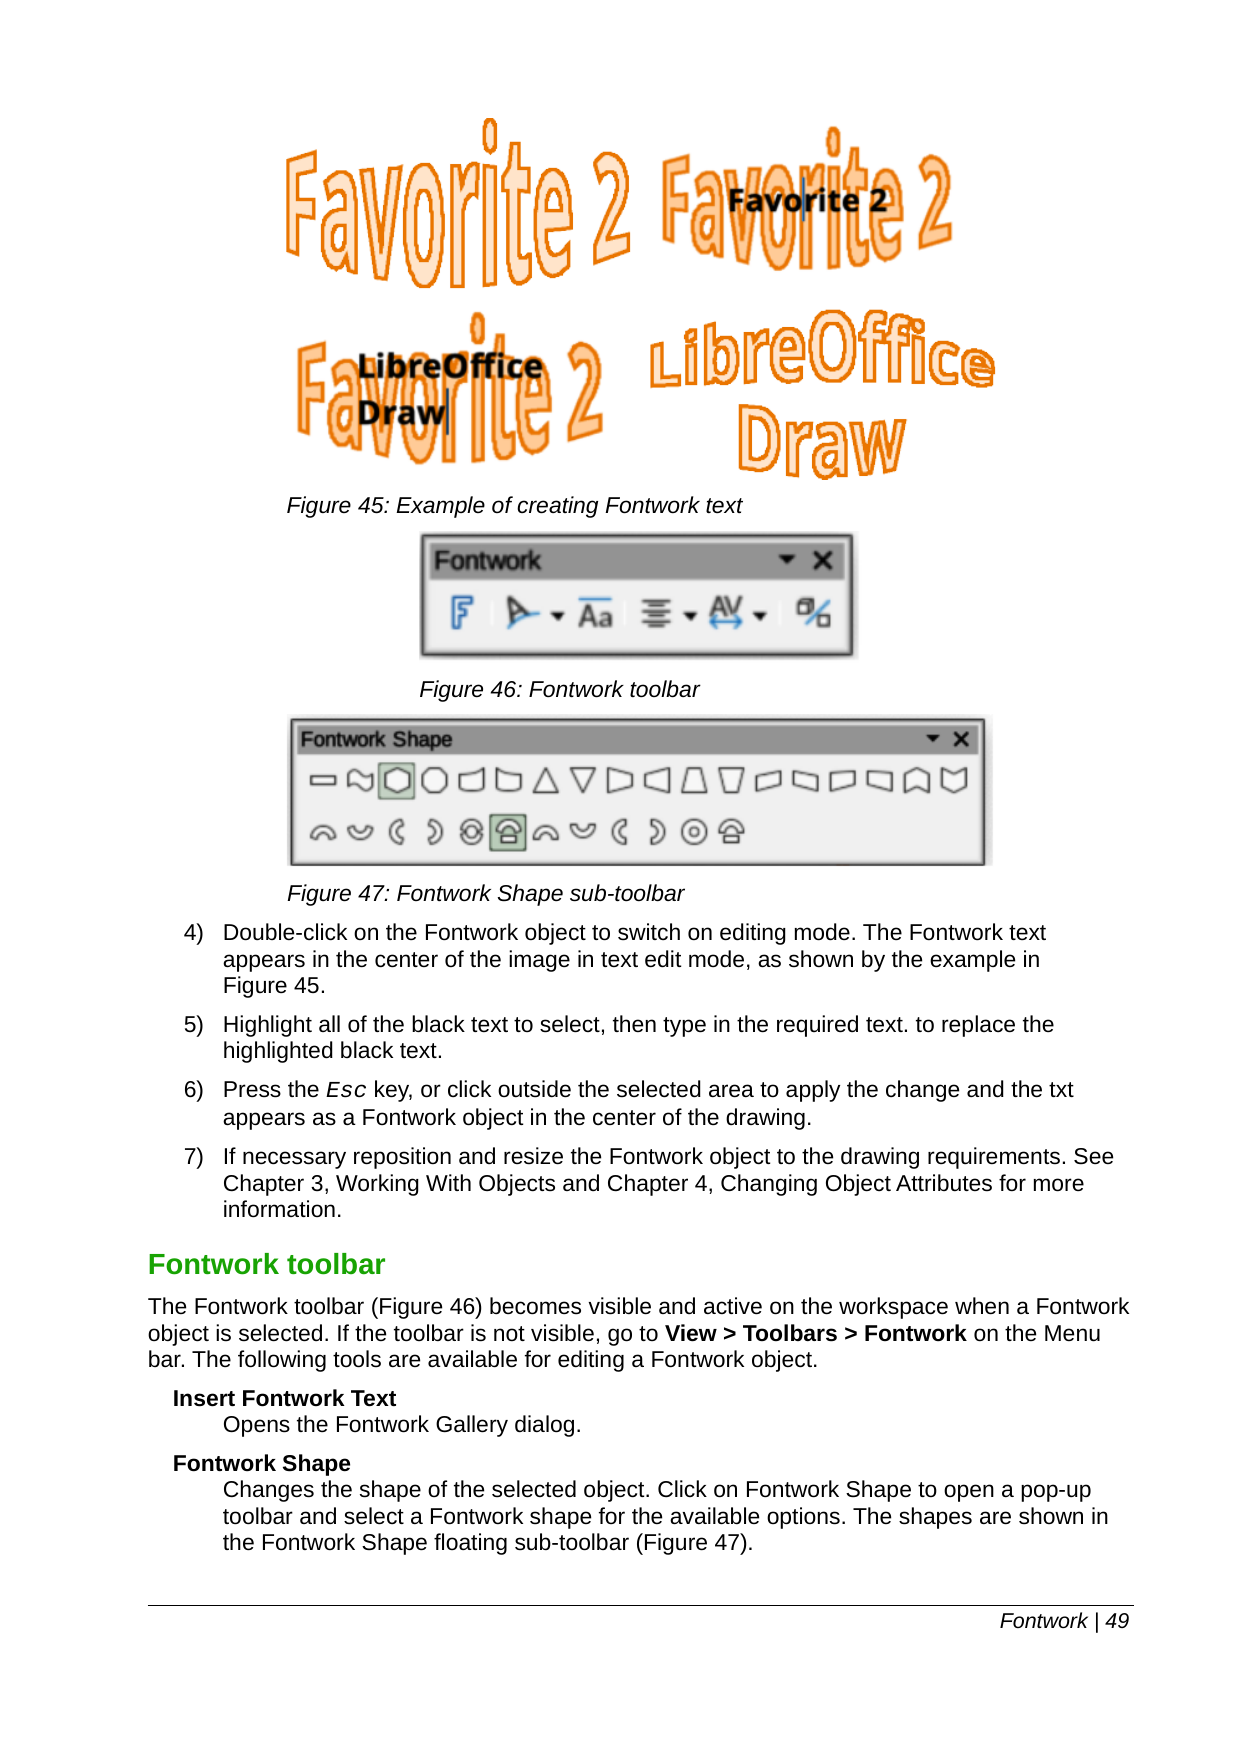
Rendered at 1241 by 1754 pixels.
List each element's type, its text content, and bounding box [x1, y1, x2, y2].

list If necessary reposition and resize the Fontwork object to the drawing requirements. See Chapter 3, Working With Objects and Chapter 4, Changing Object Attributes for more information. [204, 1143, 1134, 1222]
text Opens the Fontwork Gallery dialog. [223, 1411, 1134, 1437]
subtitle Fontwork toolbar [148, 1247, 1134, 1281]
picture [286, 118, 996, 480]
text Figure 47: Fontwork Shape sub-toolbar [287, 880, 995, 907]
text Changes the shape of the selected object. Click on Fontwork Shape to open a pop-up toolbar and select a Fontwork shape for the available options. The shapes are shown in the Fontwork Shape floating sub-toolbar (Figure 47). [223, 1476, 1134, 1555]
text Fontwork Shape [173, 1450, 1134, 1476]
list Double-click on the Fontwork object to switch on editing mode. The Fontwork text appears in the center of the image in text edit mode, as shown by the example in Figure 45. [204, 919, 1134, 998]
picture [286, 714, 995, 868]
picture [419, 531, 863, 664]
list Press the Esc key, or click outside the selected area to apply the change and the txt appears as a Fontwork object in the center of the drawing. [204, 1076, 1134, 1131]
text Figure 45: Example of creating Fontwork text [286, 492, 995, 518]
text The Fontwork toolbar (Figure 46) becomes visible and active on the workspace when a Fontwork object is selected. If the toolbar is not visible, go to View > Toolbars > Fontwork on the Menu bar. The following tools are available for editing a Fontwork object. [148, 1293, 1134, 1372]
list Highlight all of the black text to select, then type in the required text. to replace the highlighted black text. [204, 1011, 1134, 1063]
text Insert Fontwork Text [173, 1385, 1134, 1411]
text Figure 46: Fontwork toolbar [419, 676, 863, 702]
